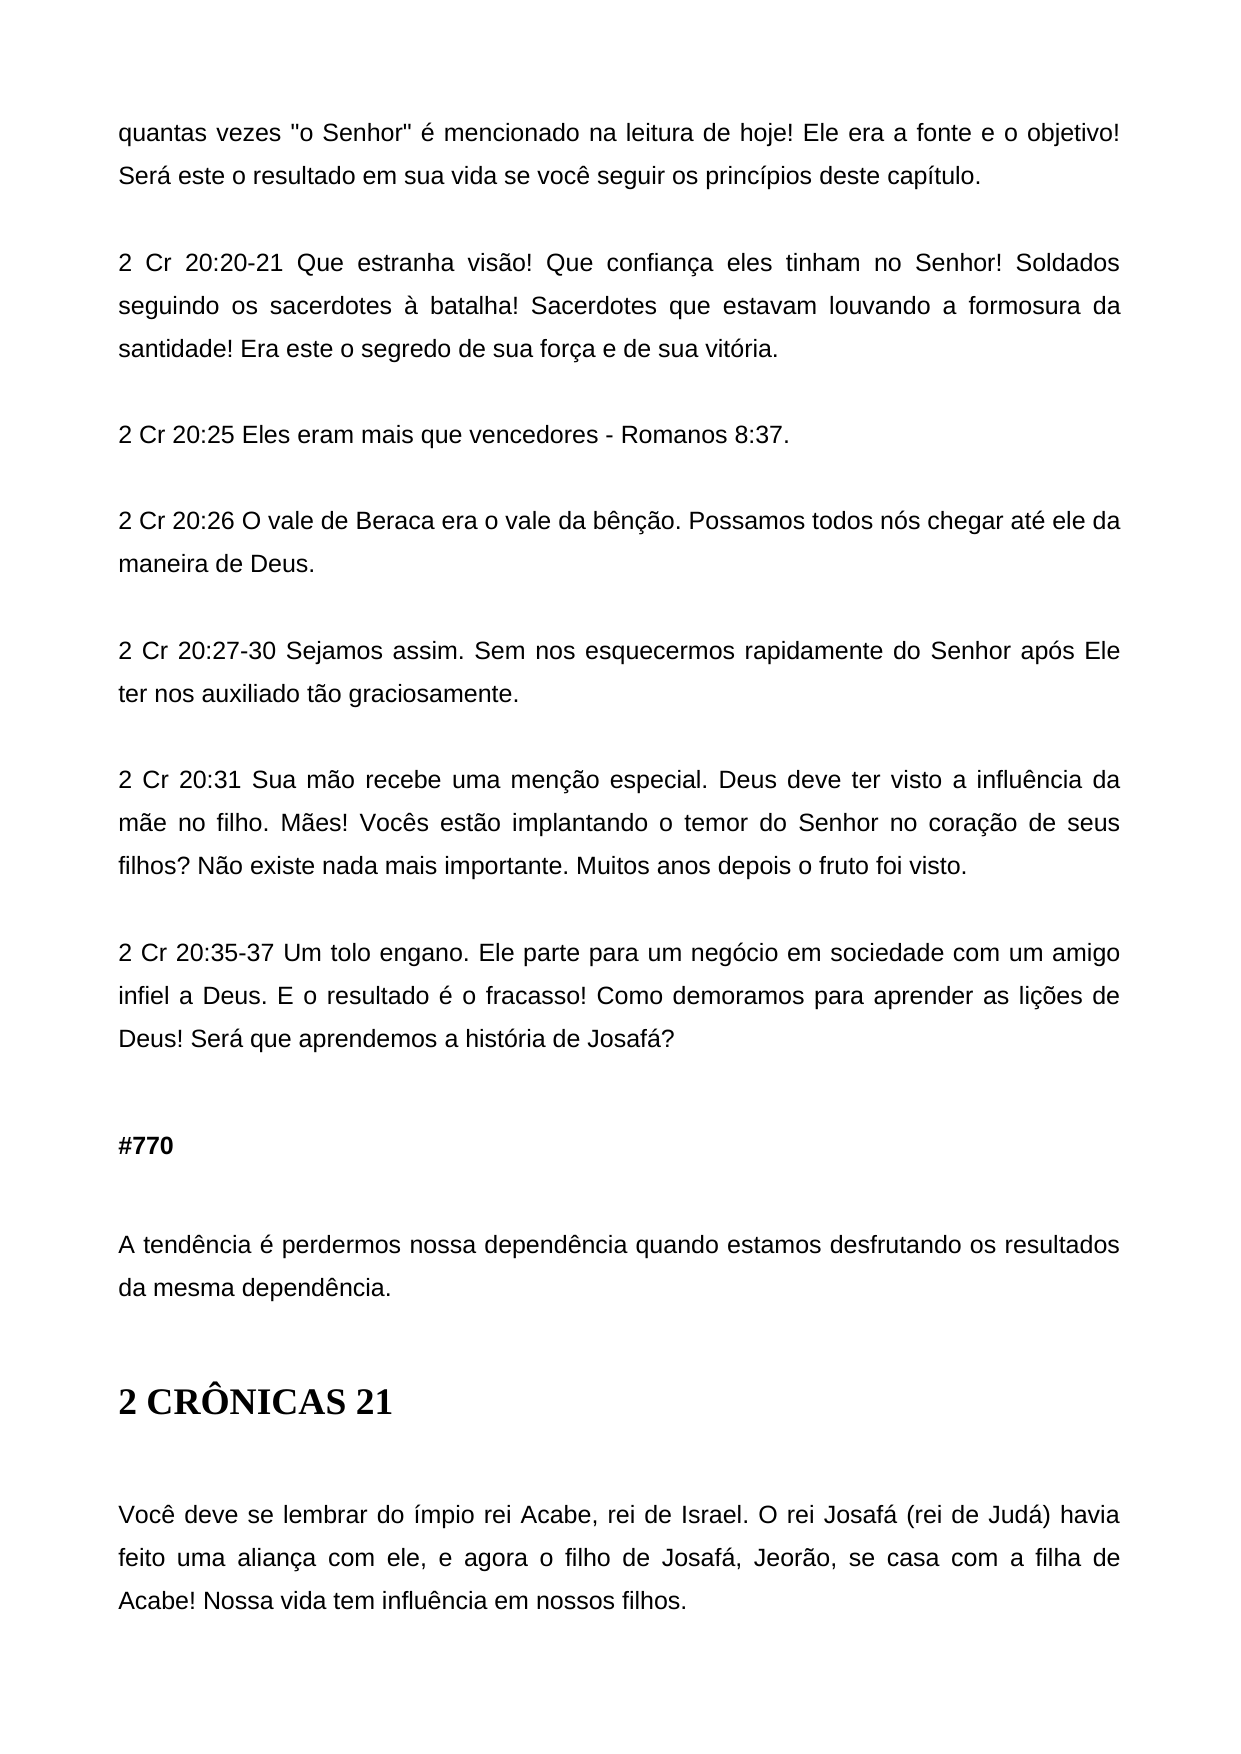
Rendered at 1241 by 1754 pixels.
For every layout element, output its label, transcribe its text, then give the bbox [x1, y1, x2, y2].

text Você deve se lembrar do ímpio rei Acabe, rei de Israel. O rei Josafá (rei de Judá) havia feito uma aliança com ele, e agora o filho de Josafá, Jeorão, se casa com a filha de Acabe! Nossa vida tem influência em nossos filhos. [118, 1500, 1122, 1615]
subtitle 2 CRÔNICAS 21 [118, 1380, 1122, 1423]
text 2 Cr 20:27-30 Sejamos assim. Sem nos esquecermos rapidamente do Senhor após Ele ter nos auxiliado tão graciosamente. [118, 636, 1122, 707]
text 2 Cr 20:25 Eles eram mais que vencedores - Romanos 8:37. [118, 420, 1122, 449]
text 2 Cr 20:35-37 Um tolo engano. Ele parte para um negócio em sociedade com um amigo infiel a Deus. E o resultado é o fracasso! Como demoramos para aprender as lições de Deus! Será que aprendemos a história de Josafá? [118, 937, 1122, 1052]
text 2 Cr 20:26 O vale de Beraca era o vale da bênção. Possamos todos nós chegar até ele da maneira de Deus. [118, 506, 1122, 578]
text 2 Cr 20:20-21 Que estranha visão! Que confiança eles tinham no Senhor! Soldados seguindo os sacerdotes à batalha! Sacerdotes que estavam louvando a formosura da santidade! Era este o segredo de sua força e de sua vitória. [118, 247, 1122, 362]
text A tendência é perdermos nossa dependência quando estamos desfrutando os resultados da mesma dependência. [118, 1229, 1122, 1301]
text quantas vezes "o Senhor" é mencionado na leitura de hoje! Ele era a fonte e o objetivo! Será este o resultado em sua vida se você seguir os princípios deste capítulo. [118, 118, 1122, 190]
text 2 Cr 20:31 Sua mão recebe uma menção especial. Deus deve ter visto a influência da mãe no filho. Mães! Vocês estão implantando o temor do Senhor no coração de seus filhos? Não existe nada mais importante. Muitos anos depois o fruto foi visto. [118, 765, 1122, 880]
subtitle #770 [118, 1131, 1122, 1159]
